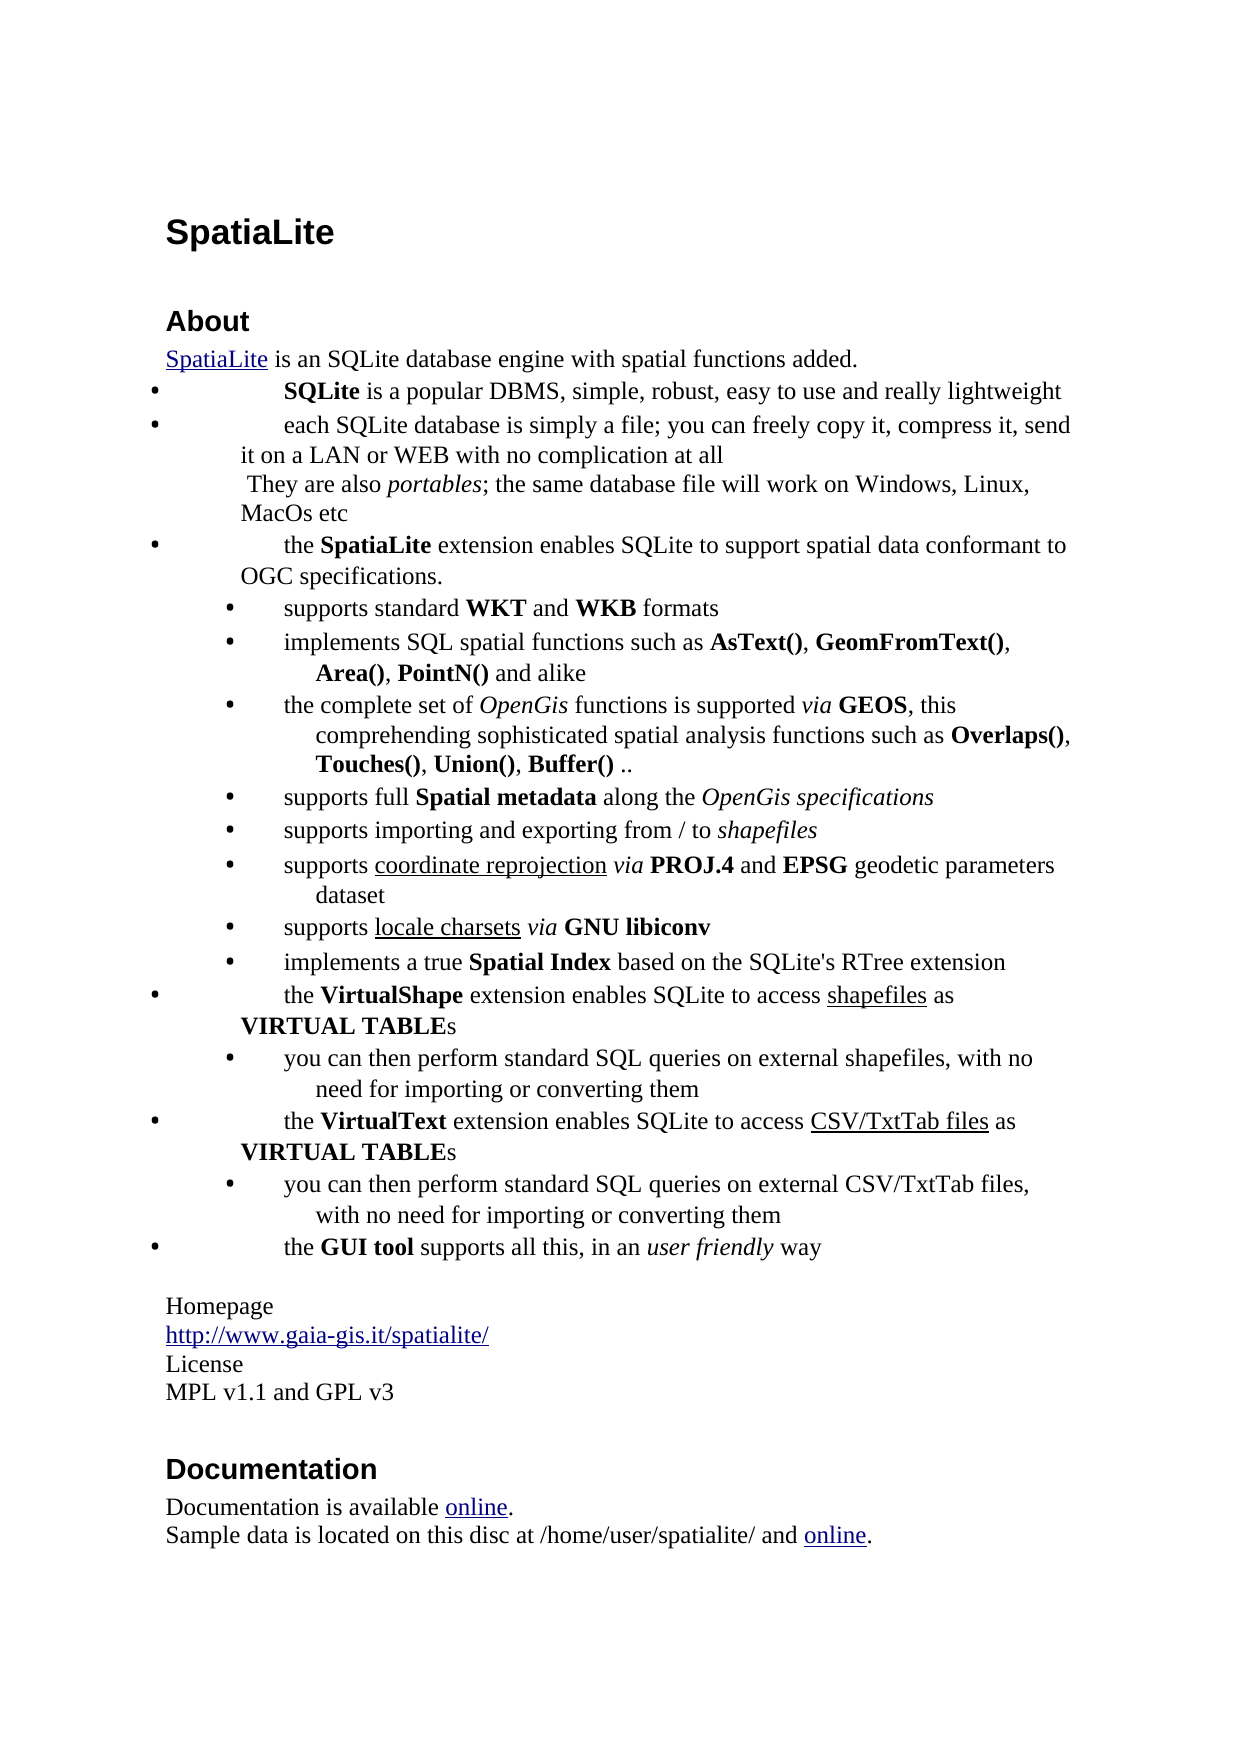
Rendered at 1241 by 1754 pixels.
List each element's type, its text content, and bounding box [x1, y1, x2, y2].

list the SpatiaLite extension enables SQLite to support spatial data conformant to OGC specifications. [150, 527, 1075, 590]
list implements SQL spatial functions such as AsText(), GeomFromText(), Area(), PointN() and alike [225, 624, 1075, 687]
list implements a true Spatial Index based on the SQLite's RTree extension [225, 943, 1075, 977]
subtitle Documentation [165, 1452, 1075, 1486]
list supports importing and exporting from / to shapefiles [225, 812, 1075, 846]
subtitle SpatiaLite [165, 211, 1075, 252]
list the GUI tool supports all this, in an user friendly way [150, 1228, 1075, 1262]
text License [165, 1349, 1075, 1377]
list supports coordinate reprojection via PROJ.4 and EPSG geodetic parameters dataset [225, 846, 1075, 909]
text SpatiaLite is an SQLite database engine with spatial functions added. [165, 344, 1075, 372]
text Homepage [165, 1291, 1075, 1320]
list the VirtualShape extension enables SQLite to access shapefiles as VIRTUAL TABLEs [150, 977, 1075, 1040]
text Documentation is available online. [165, 1492, 1075, 1521]
list the complete set of OpenGis functions is supported via GEOS, this comprehending sophisticated spatial analysis functions such as Overlaps(), Touches(), Union(), Buffer() .. [225, 687, 1075, 778]
list you can then perform standard SQL queries on external CSV/TxtTab files, with no need for importing or converting them [225, 1166, 1075, 1228]
list the VirtualText extension enables SQLite to access CSV/TxtTab files as VIRTUAL TABLEs [150, 1103, 1075, 1166]
list each SQLite database is simply a file; you can freely copy it, compress it, send it on a LAN or WEB with no complication at all They are also portables; the same database file will work on Windows, Linux, MacOs etc [150, 407, 1075, 527]
subtitle About [165, 304, 1075, 337]
list you can then perform standard SQL queries on external shapefiles, with no need for importing or converting them [225, 1040, 1075, 1103]
text Sample data is located on this disc at /home/user/spatialite/ and online. [165, 1521, 1075, 1549]
text http://www.gaia-gis.it/spatialite/ [165, 1320, 1075, 1349]
list supports standard WKT and WKB formats [225, 590, 1075, 624]
list supports locale charsets via GNU libiconv [225, 909, 1075, 943]
list supports full Spatial metadata along the OpenGis specifications [225, 778, 1075, 812]
text MPL v1.1 and GPL v3 [165, 1377, 1075, 1406]
list SQLite is a popular DBMS, simple, robust, easy to use and really lightweight [150, 372, 1075, 407]
